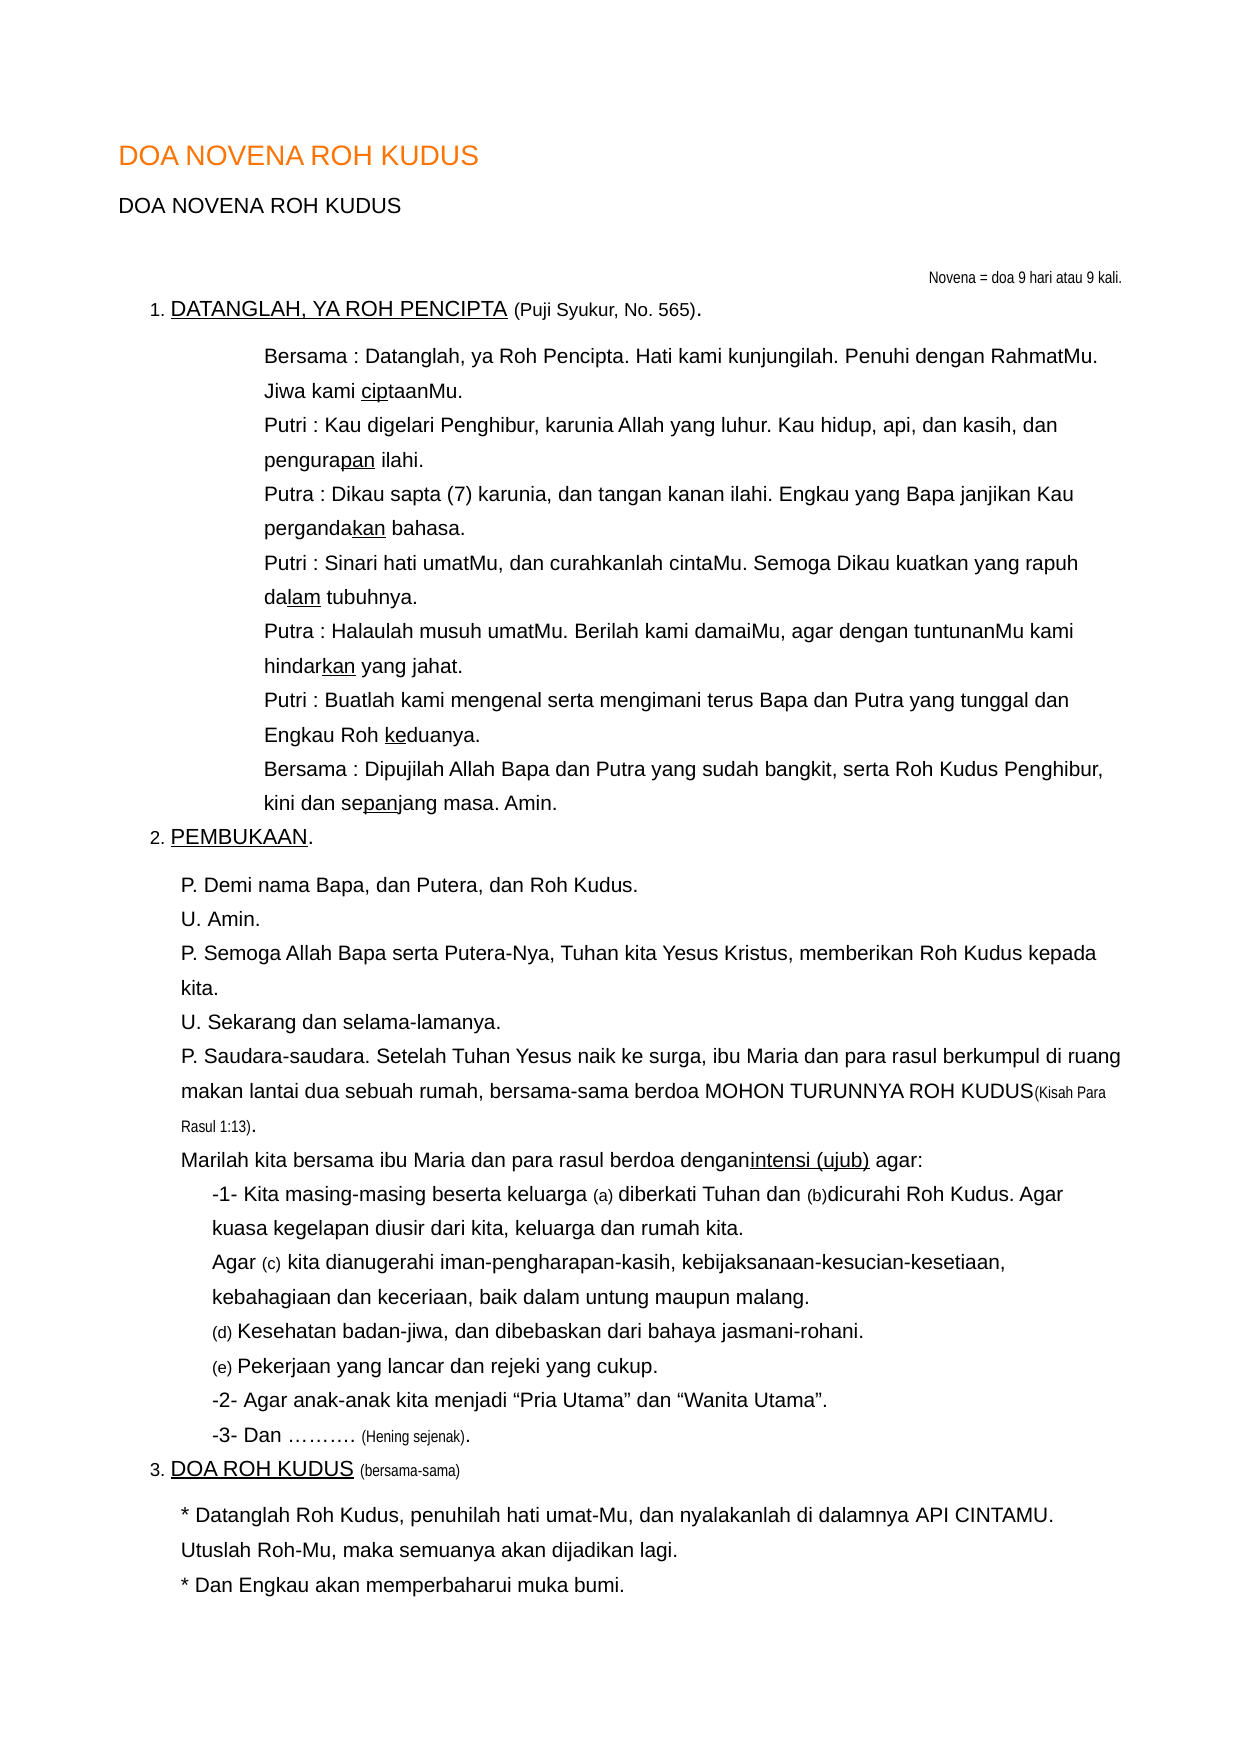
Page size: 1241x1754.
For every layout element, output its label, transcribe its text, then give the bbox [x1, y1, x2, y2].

text P. Saudara-saudara. Setelah Tuhan Yesus naik ke surga, ibu Maria dan para rasul berkumpul di ruang makan lantai dua sebuah rumah, bersama-sama berdoa MOHON TURUNNYA ROH KUDUS(Kisah Para Rasul 1:13). [181, 1034, 1122, 1137]
text Putra : Halaulah musuh umatMu. Berilah kami damaiMu, agar dengan tuntunanMu kami hindarkan yang jahat. [264, 609, 1122, 678]
text * Datanglah Roh Kudus, penuhilah hati umat-Mu, dan nyalakanlah di dalamnya API CINTAMU. Utuslah Roh-Mu, maka semuanya akan dijadikan lagi. [181, 1493, 1122, 1562]
text U. Sekarang dan selama-lamanya. [181, 999, 1122, 1034]
text DOA NOVENA ROH KUDUS [118, 184, 1122, 218]
text Putra : Dikau sapta (7) karunia, dan tangan kanan ilahi. Engkau yang Bapa janjikan Kau pergandakan bahasa. [264, 471, 1122, 540]
text Putri : Buatlah kami mengenal serta mengimani terus Bapa dan Putra yang tunggal dan Engkau Roh keduanya. [264, 678, 1122, 746]
text P. Demi nama Bapa, dan Putera, dan Roh Kudus. [181, 862, 1122, 896]
text P. Semoga Allah Bapa serta Putera-Nya, Tuhan kita Yesus Kristus, memberikan Roh Kudus kepada kita. [181, 931, 1122, 999]
text Bersama : Datanglah, ya Roh Pencipta. Hati kami kunjungilah. Penuhi dengan RahmatMu. Jiwa kami ciptaanMu. [264, 334, 1122, 403]
text -2- Agar anak-anak kita menjadi “Pria Utama” dan “Wanita Utama”. [212, 1378, 1122, 1412]
text -1- Kita masing-masing beserta keluarga (a) diberkati Tuhan dan (b)dicurahi Roh Kudus. Agar kuasa kegelapan diusir dari kita, keluarga dan rumah kita. [212, 1171, 1122, 1240]
text 2. PEMBUKAAN. [149, 815, 1122, 849]
text (e) Pekerjaan yang lancar dan rejeki yang cukup. [212, 1343, 1122, 1378]
text 3. DOA ROH KUDUS (bersama-sama) [149, 1446, 1122, 1481]
text Agar (c) kita dianugerahi iman-pengharapan-kasih, kebijaksanaan-kesucian-kesetiaan, kebahagiaan dan keceriaan, baik dalam untung maupun malang. [212, 1240, 1122, 1309]
text Novena = doa 9 hari atau 9 kali. [118, 253, 1122, 287]
text (d) Kesehatan badan-jiwa, dan dibebaskan dari bahaya jasmani-rohani. [212, 1309, 1122, 1343]
text Putri : Kau digelari Penghibur, karunia Allah yang luhur. Kau hidup, api, dan kasih, dan pengurapan ilahi. [264, 403, 1122, 471]
text Putri : Sinari hati umatMu, dan curahkanlah cintaMu. Semoga Dikau kuatkan yang rapuh dalam tubuhnya. [264, 540, 1122, 609]
text 1. DATANGLAH, YA ROH PENCIPTA (Puji Syukur, No. 565). [149, 287, 1122, 321]
subtitle DOA NOVENA ROH KUDUS [118, 139, 1122, 171]
text Bersama : Dipujilah Allah Bapa dan Putra yang sudah bangkit, serta Roh Kudus Penghibur, kini dan sepanjang masa. Amin. [263, 746, 1122, 815]
text U. Amin. [181, 896, 1122, 931]
text -3- Dan ………. (Hening sejenak). [212, 1412, 1122, 1446]
text * Dan Engkau akan memperbaharui muka bumi. [181, 1562, 1122, 1596]
text Marilah kita bersama ibu Maria dan para rasul berdoa denganintensi (ujub) agar: [181, 1137, 1122, 1171]
